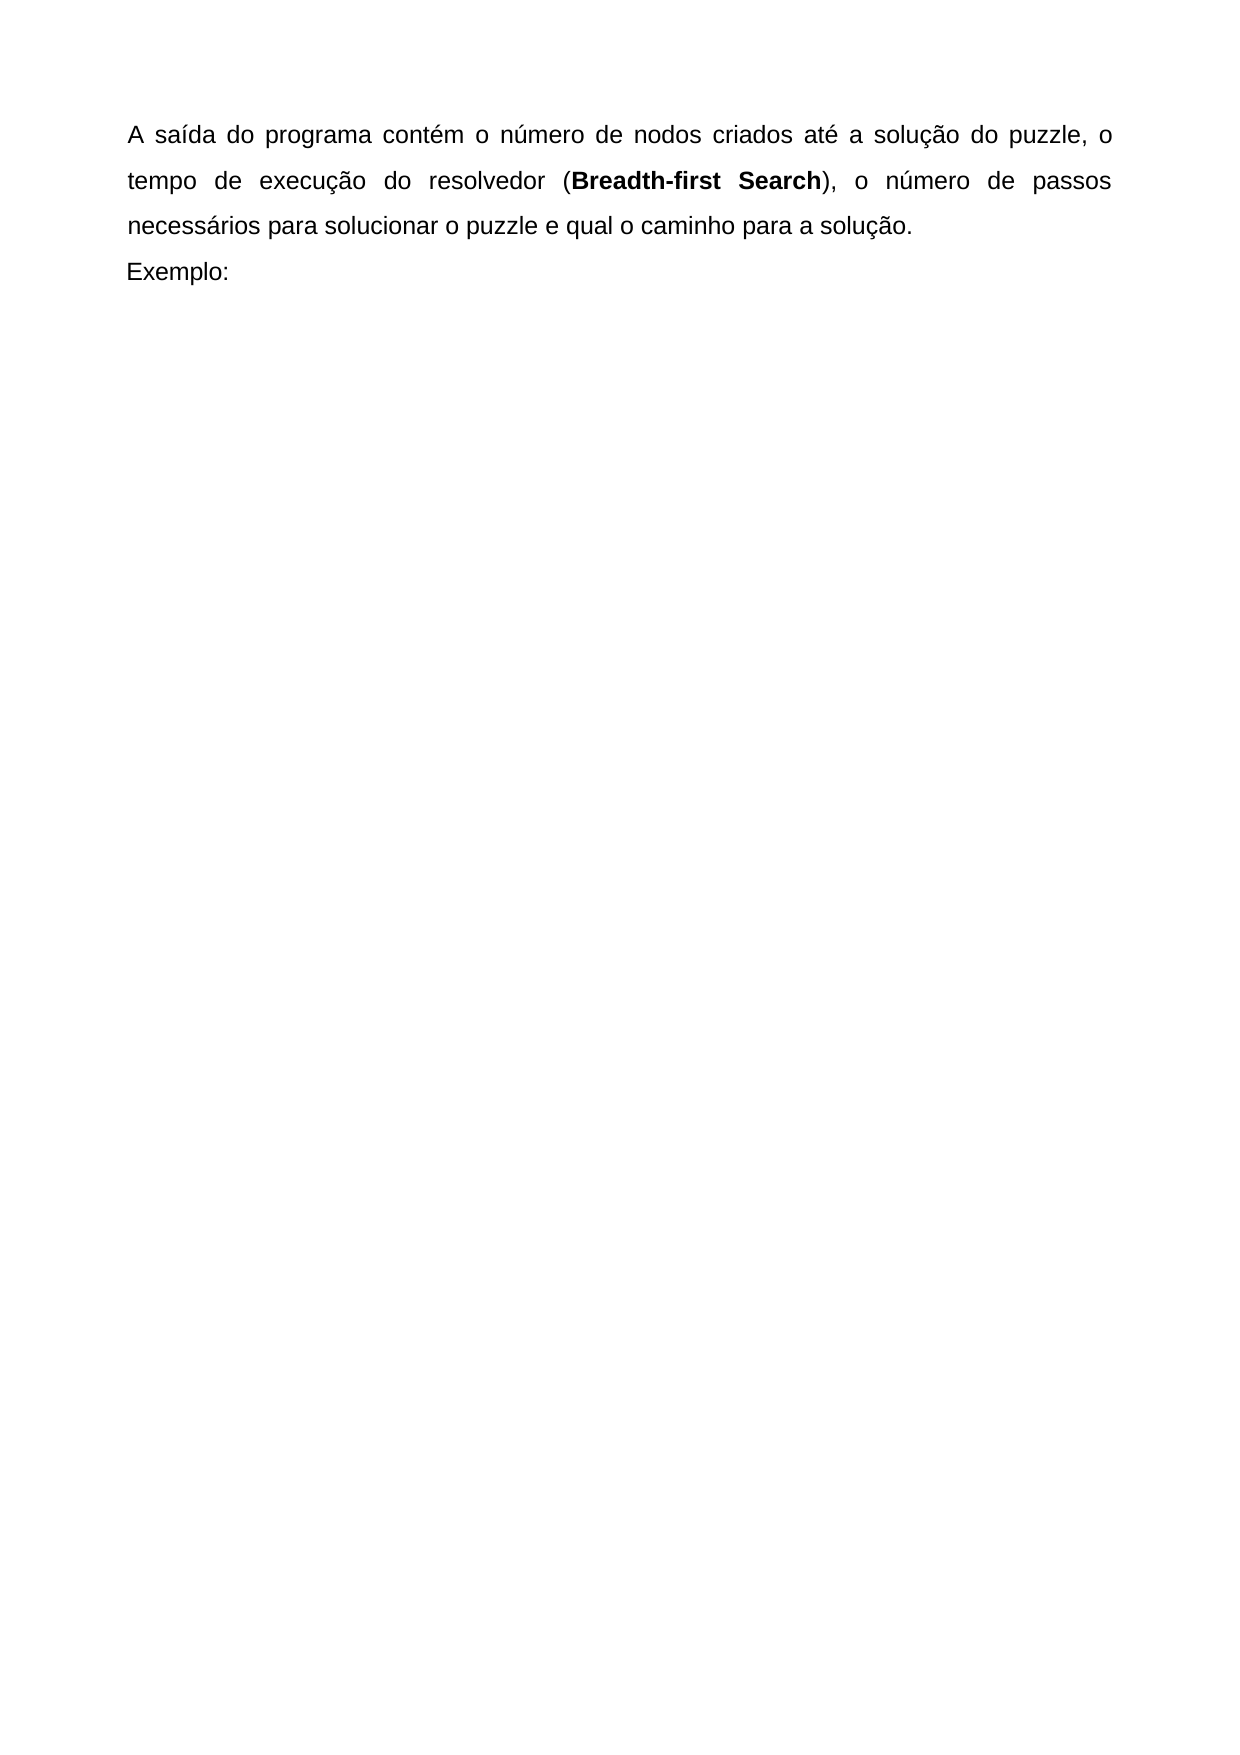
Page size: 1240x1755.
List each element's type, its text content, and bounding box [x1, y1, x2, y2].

text A saída do programa contém o número de nodos criados até a solução do puzzle, o tempo de execução do resolvedor (Breadth-first Search), o número de passos necessários para solucionar o puzzle e qual o caminho para a solução. [127, 121, 1113, 240]
text Exemplo: [126, 257, 1113, 286]
